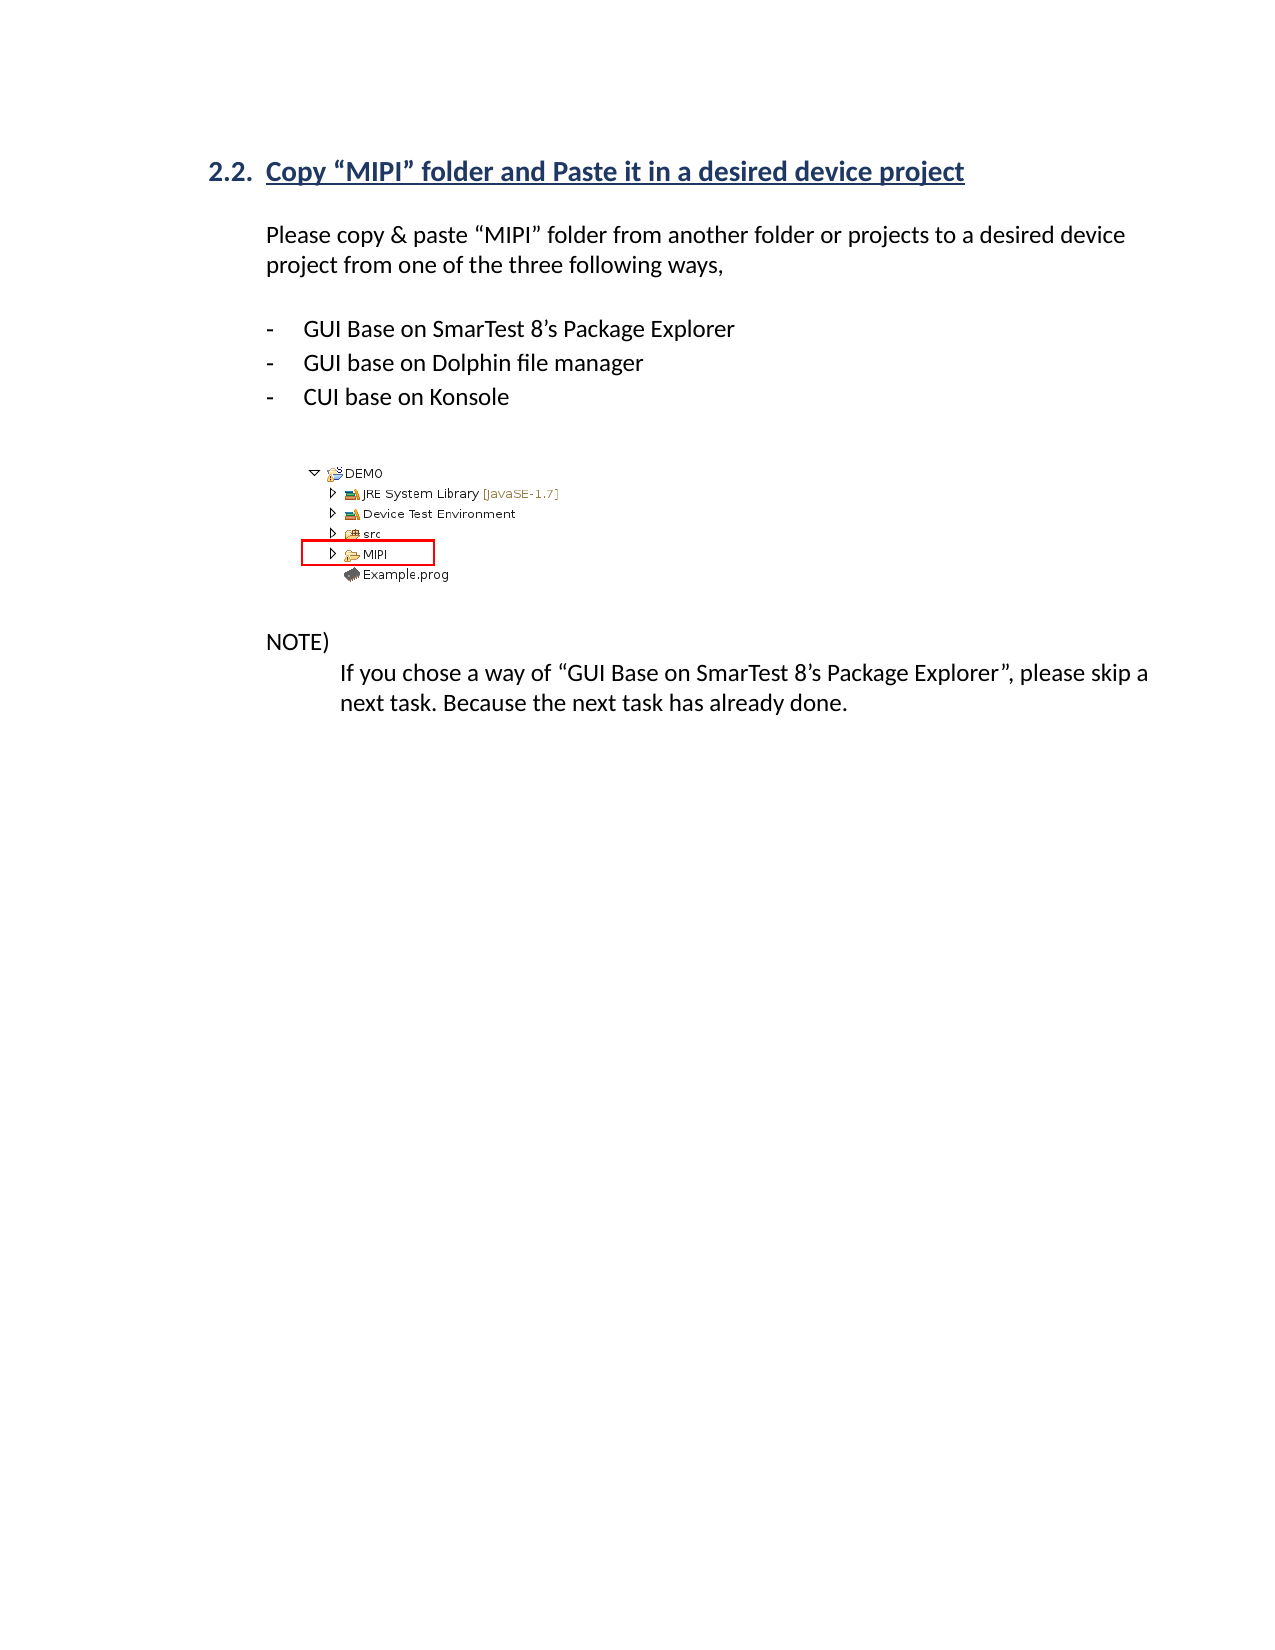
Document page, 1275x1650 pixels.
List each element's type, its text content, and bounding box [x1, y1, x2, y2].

picture [308, 467, 593, 583]
list GUI base on Dolphin file manager [266, 344, 1157, 379]
list CUI base on Konsole [266, 379, 1157, 413]
text Please copy & paste “MIPI” folder from another folder or projects to a desired device project from one of the three following ways, [266, 219, 1157, 280]
list GUI Base on SmarTest 8’s Package Explorer [266, 311, 1157, 344]
picture [308, 542, 433, 564]
subtitle Copy “MIPI” folder and Paste it in a desired device project [208, 153, 1157, 188]
text NOTE) [192, 626, 1157, 657]
list If you chose a way of “GUI Base on SmarTest 8’s Package Explorer”, please skip a next task. Because the next task has already done. [340, 657, 1157, 718]
